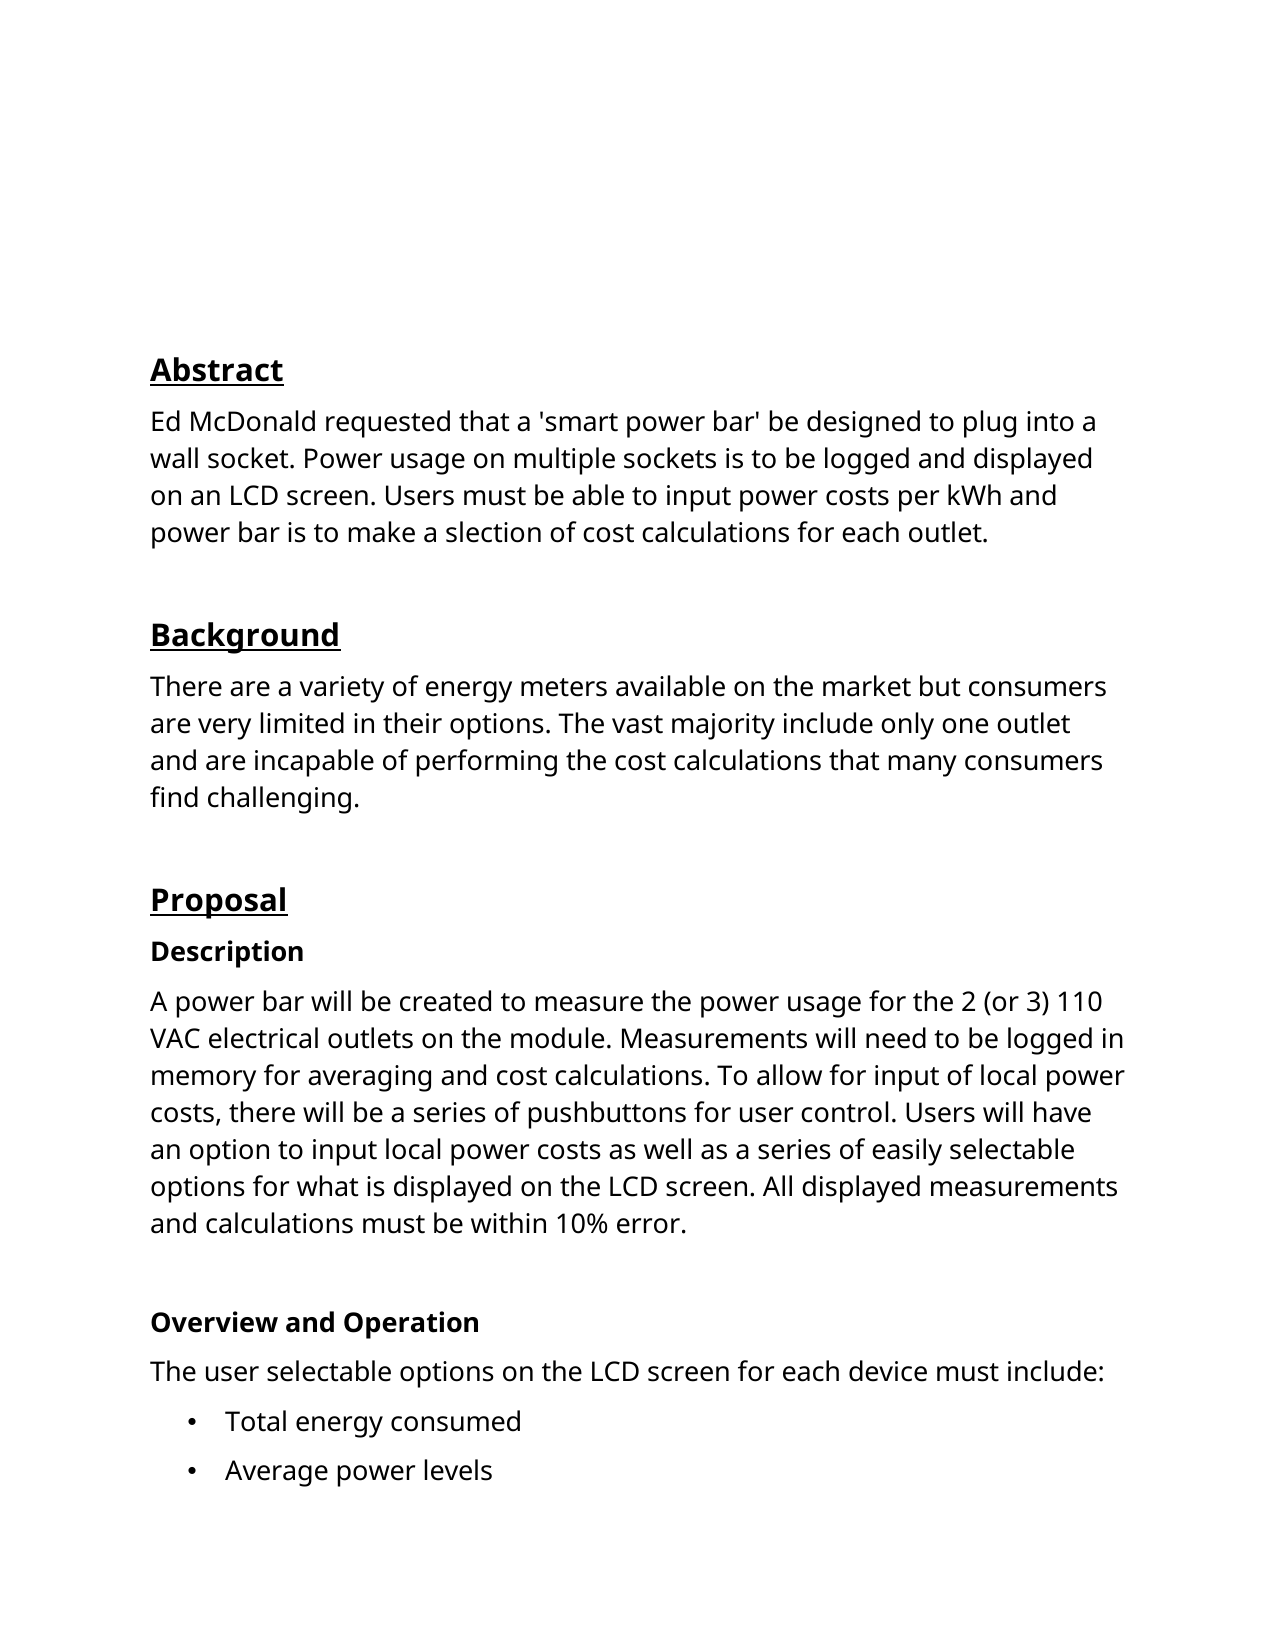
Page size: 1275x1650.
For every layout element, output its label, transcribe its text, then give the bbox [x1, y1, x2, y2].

text Overview and Operation [150, 1303, 1125, 1340]
text There are a variety of energy meters available on the market but consumers are very limited in their options. The vast majority include only one outlet and are incapable of performing the cost calculations that many consumers find challenging. [150, 668, 1125, 816]
text A power bar will be created to measure the power usage for the 2 (or 3) 110 VAC electrical outlets on the module. Measurements will need to be logged in memory for averaging and cost calculations. To allow for input of local power costs, there will be a series of pushbuttons for user control. Users will have an option to input local power costs as well as a series of easily selectable options for what is displayed on the LCD screen. All displayed measurements and calculations must be within 10% error. [150, 982, 1125, 1241]
list Total energy consumed [187, 1402, 1125, 1439]
text Ed McDonald requested that a 'smart power bar' be designed to plug into a wall socket. Power usage on multiple sockets is to be logged and displayed on an LCD screen. Users must be able to input power costs per kWh and power bar is to make a slection of cost calculations for each outlet. [150, 403, 1125, 551]
text Abstract [150, 348, 1125, 390]
list Average power levels [187, 1451, 1125, 1488]
text Description [150, 933, 1125, 970]
text Background [150, 613, 1125, 655]
text Proposal [150, 878, 1125, 920]
text The user selectable options on the LCD screen for each device must include: [150, 1352, 1125, 1389]
